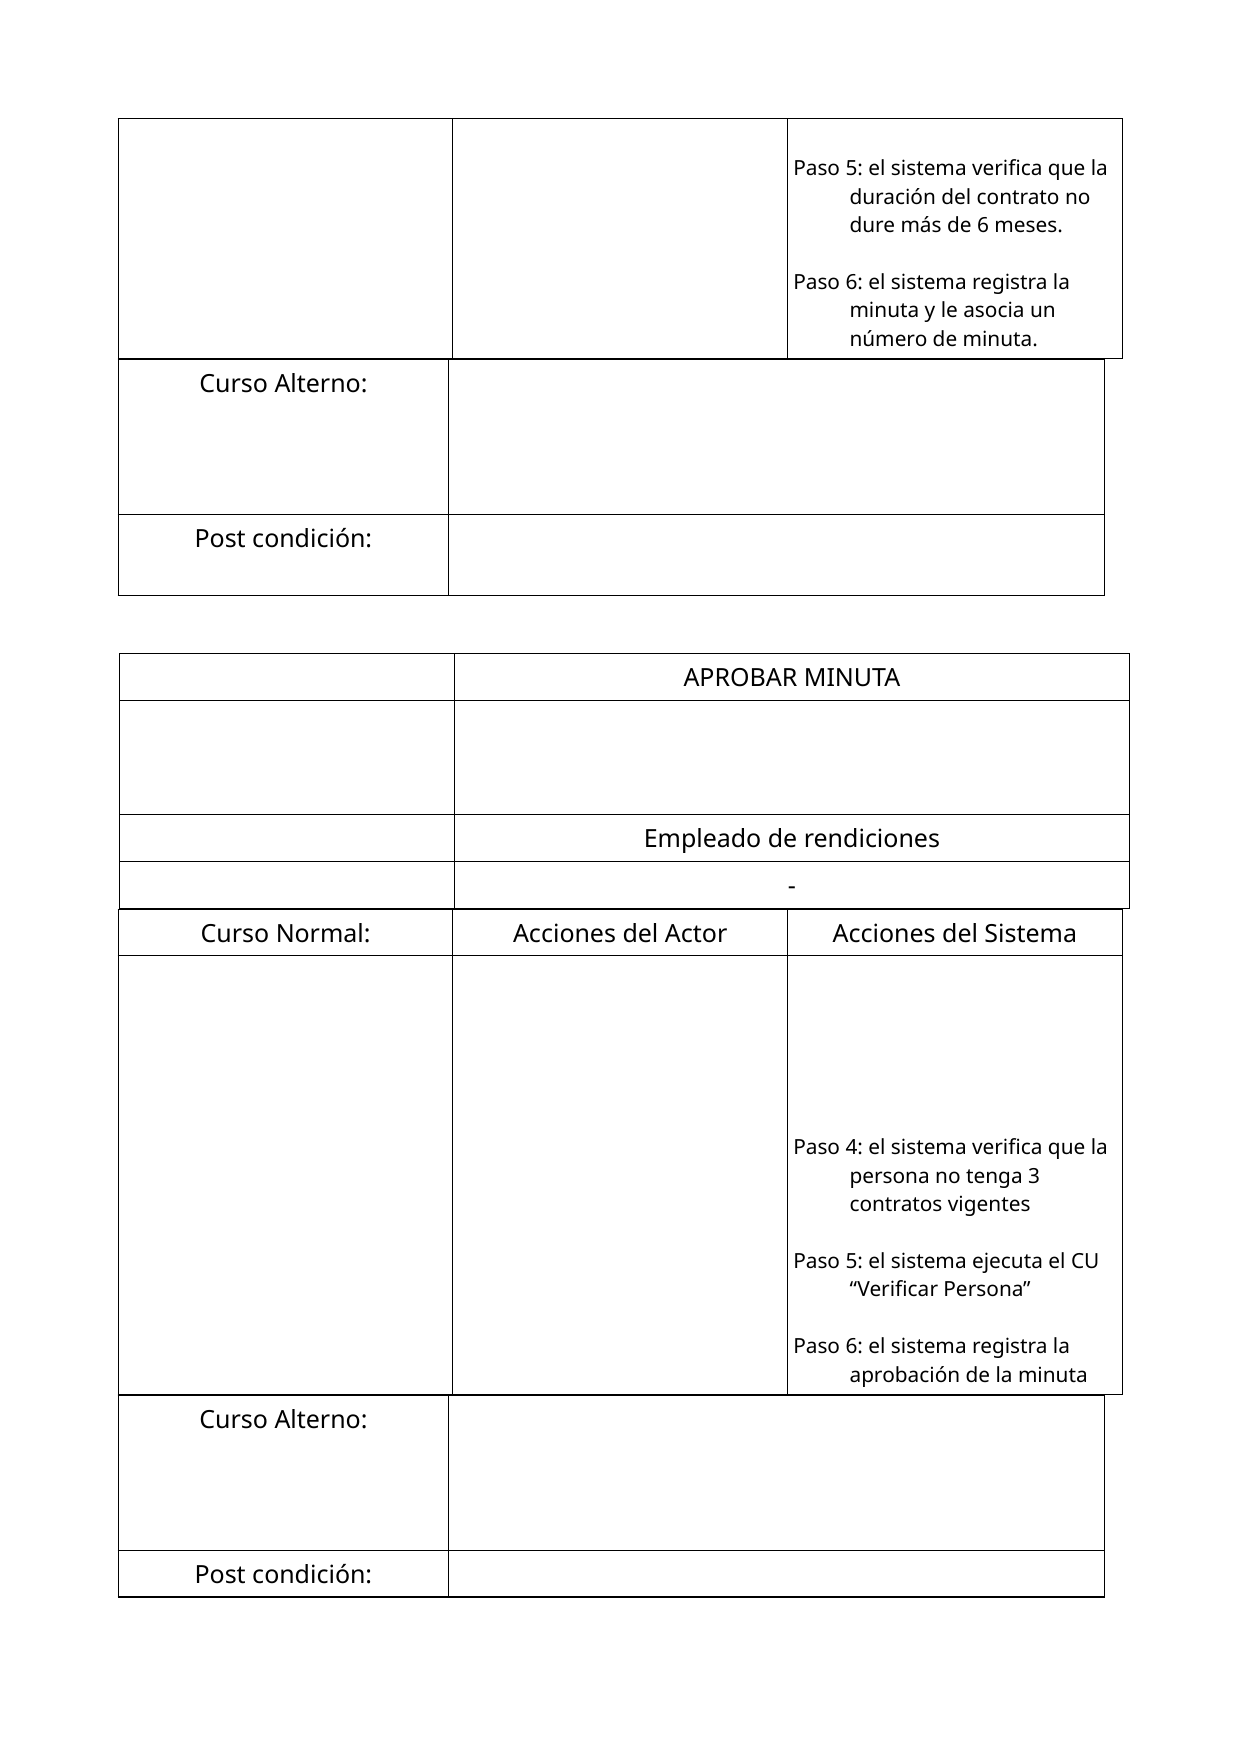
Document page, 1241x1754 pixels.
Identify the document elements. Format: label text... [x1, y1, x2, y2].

table_header Curso Alterno: [119, 360, 448, 514]
table_cell Actores: [120, 815, 454, 861]
table_cell Paso 5: el sistema verifica que la duración del contrato no dure más de 6 meses. Paso 6: el sistema registra la minuta y le asocia un número de minuta. [788, 119, 1122, 358]
table_cell solicitados. [453, 119, 787, 358]
table_cell [119, 956, 452, 1394]
table_header Curso Alterno: [119, 1396, 448, 1550]
table_cell Precondiciones: [120, 862, 454, 907]
table_cell Paso 1: el empleado de rendiciones selecciona la opción “Aprobar minuta” Paso 3: el empleado de mesa ingresa el número de minuta. [453, 956, 787, 1394]
table_header Paso alternativo 4: la persona posee 3 contratos vigentes. Se informa. Fin de CU. Paso alternativo 5: fallo en el CU “Verificar Persona”. Se informa. Fin de CU. [449, 1396, 1104, 1550]
table_cell - [455, 862, 1129, 907]
table_header APROBAR MINUTA [455, 654, 1129, 699]
table_cell Empleado de rendiciones [455, 815, 1129, 861]
table_cell Se confeccionó una minuta y queda pendiente de aprobación. [449, 515, 1104, 594]
table_header Paso alternativo 4: el monto es mayor a $25.000. Se informa. Fin de CU. Paso alternativo 5: la duración del contrato es mayor a 6 meses. Se informa. Fin de CU. [449, 360, 1104, 514]
table_cell Este caso de uso describe el evento en un empleado de rendiciones ingresa un número de minuta para determinar su aprobación [455, 701, 1129, 814]
table_header Acciones del Sistema [788, 910, 1122, 955]
table_cell Paso 2: el sistema solicita un número de minuta Paso 4: el sistema verifica que la persona no tenga 3 contratos vigentes Paso 5: el sistema ejecuta el CU “Verificar Persona” Paso 6: el sistema registra la aprobación de la minuta [788, 956, 1122, 1394]
table_cell Se aprobó una minuta. [449, 1551, 1104, 1596]
table_cell [119, 119, 452, 358]
table_header Acciones del Actor [453, 910, 787, 955]
table_header Curso Normal: [119, 910, 452, 955]
table_cell Post condición: [119, 1551, 448, 1596]
table_cell Post condición: [119, 515, 448, 594]
table_cell Descripción: [120, 701, 454, 814]
table_header Nombre: [120, 654, 454, 699]
